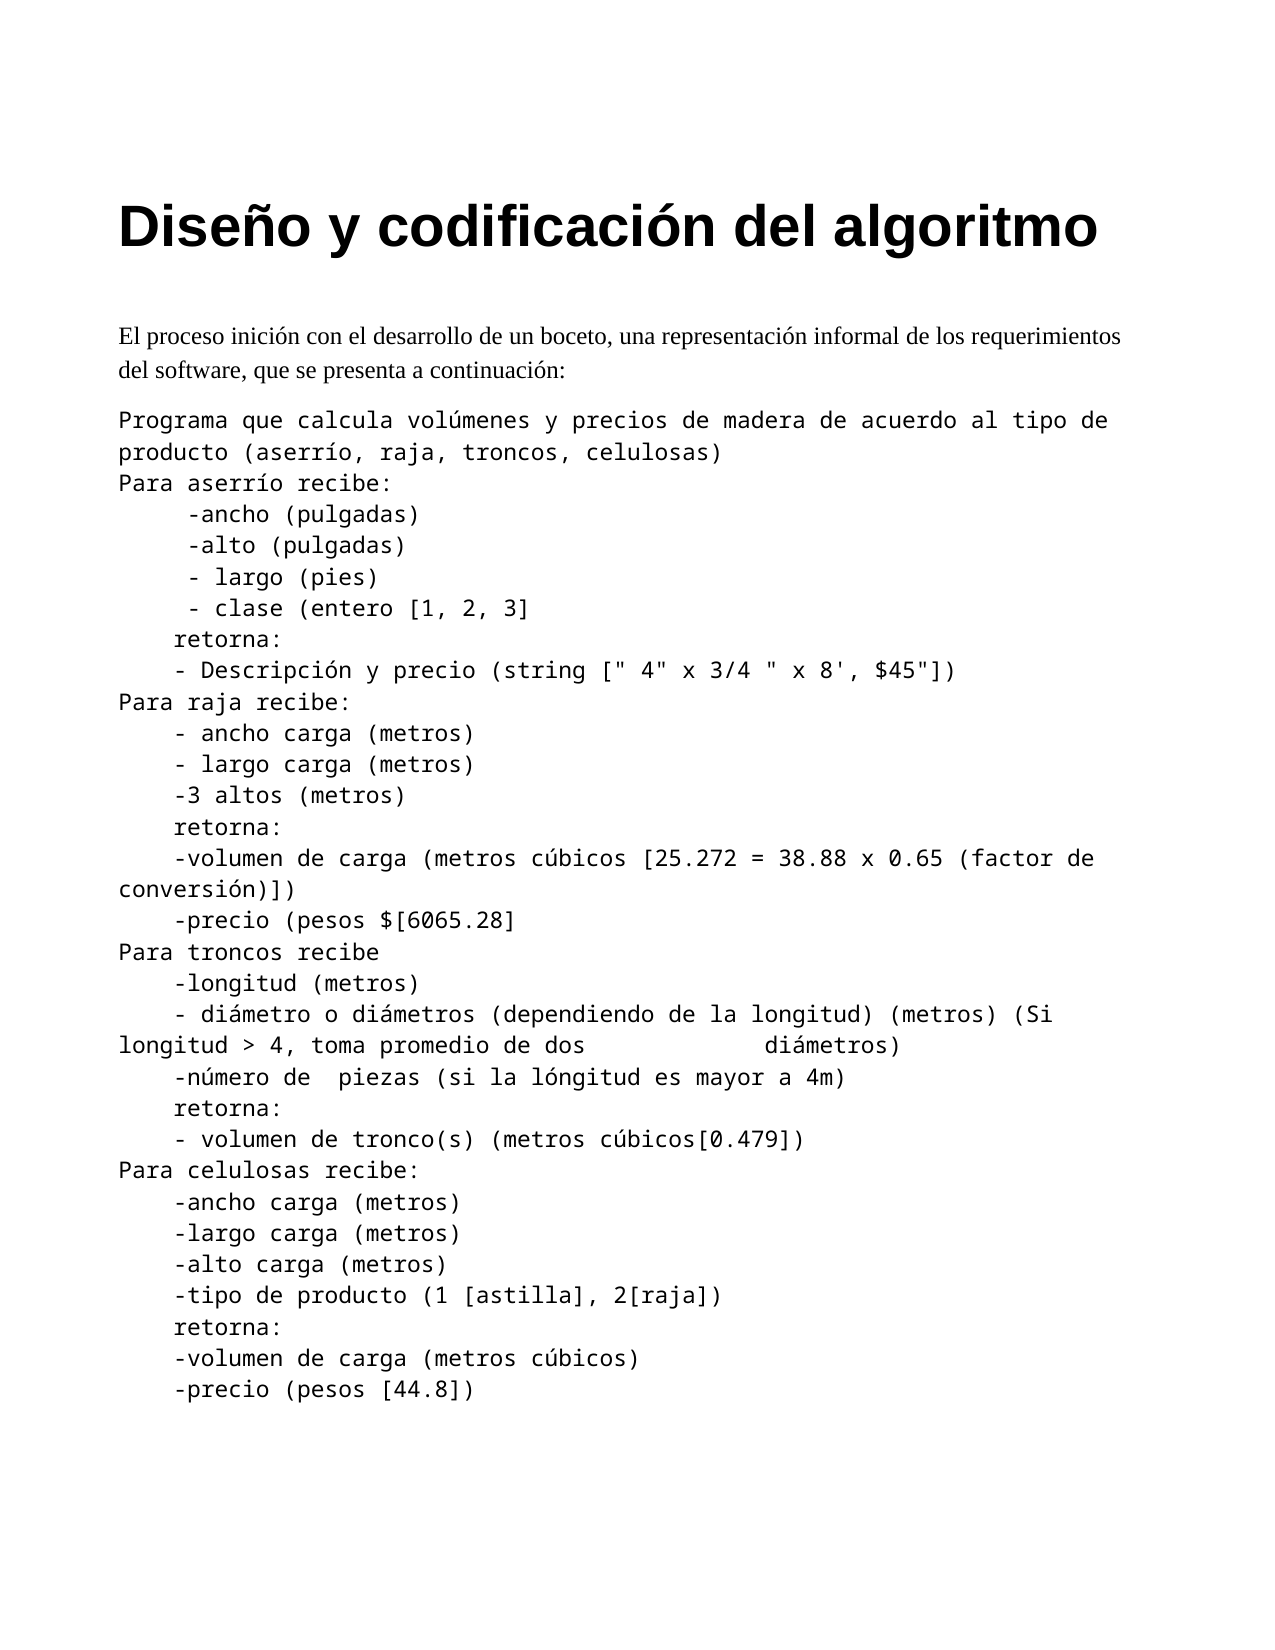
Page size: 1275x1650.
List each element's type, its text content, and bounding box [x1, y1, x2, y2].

text retorna: [118, 623, 1157, 654]
text Para raja recibe: [118, 686, 1157, 717]
text -precio (pesos [44.8]) [118, 1373, 1157, 1404]
text -3 altos (metros) [118, 779, 1157, 811]
text -volumen de carga (metros cúbicos) [118, 1342, 1157, 1373]
text retorna: [118, 1311, 1157, 1342]
text -ancho (pulgadas) [118, 498, 1157, 529]
title Diseño y codificación del algoritmo [118, 192, 1157, 259]
text Para aserrío recibe: [118, 467, 1157, 498]
text - volumen de tronco(s) (metros cúbicos[0.479]) [118, 1123, 1157, 1154]
text -tipo de producto (1 [astilla], 2[raja]) [118, 1279, 1157, 1311]
text Para celulosas recibe: [118, 1154, 1157, 1186]
text -ancho carga (metros) [118, 1186, 1157, 1217]
text retorna: [118, 811, 1157, 842]
text - clase (entero [1, 2, 3] [118, 592, 1157, 623]
text El proceso inición con el desarrollo de un boceto, una representación informal de los requerimientos del software, que se presenta a continuación: [118, 321, 1157, 384]
text -volumen de carga (metros cúbicos [25.272 = 38.88 x 0.65 (factor de conversión)]) [118, 842, 1157, 904]
text Para troncos recibe [118, 936, 1157, 967]
text retorna: [118, 1092, 1157, 1123]
text -longitud (metros) [118, 967, 1157, 998]
text Programa que calcula volúmenes y precios de madera de acuerdo al tipo de producto (aserrío, raja, troncos, celulosas) [118, 404, 1157, 467]
text -alto (pulgadas) [118, 529, 1157, 561]
text - largo (pies) [118, 561, 1157, 592]
text -número de piezas (si la lóngitud es mayor a 4m) [118, 1061, 1157, 1092]
text -precio (pesos $[6065.28] [118, 904, 1157, 936]
text - diámetro o diámetros (dependiendo de la longitud) (metros) (Si longitud > 4, toma promedio de dos diámetros) [118, 998, 1157, 1061]
text - largo carga (metros) [118, 748, 1157, 779]
text -largo carga (metros) [118, 1217, 1157, 1248]
text -alto carga (metros) [118, 1248, 1157, 1279]
text - ancho carga (metros) [118, 717, 1157, 748]
text - Descripción y precio (string [" 4" x 3/4 " x 8', $45"]) [118, 654, 1157, 686]
